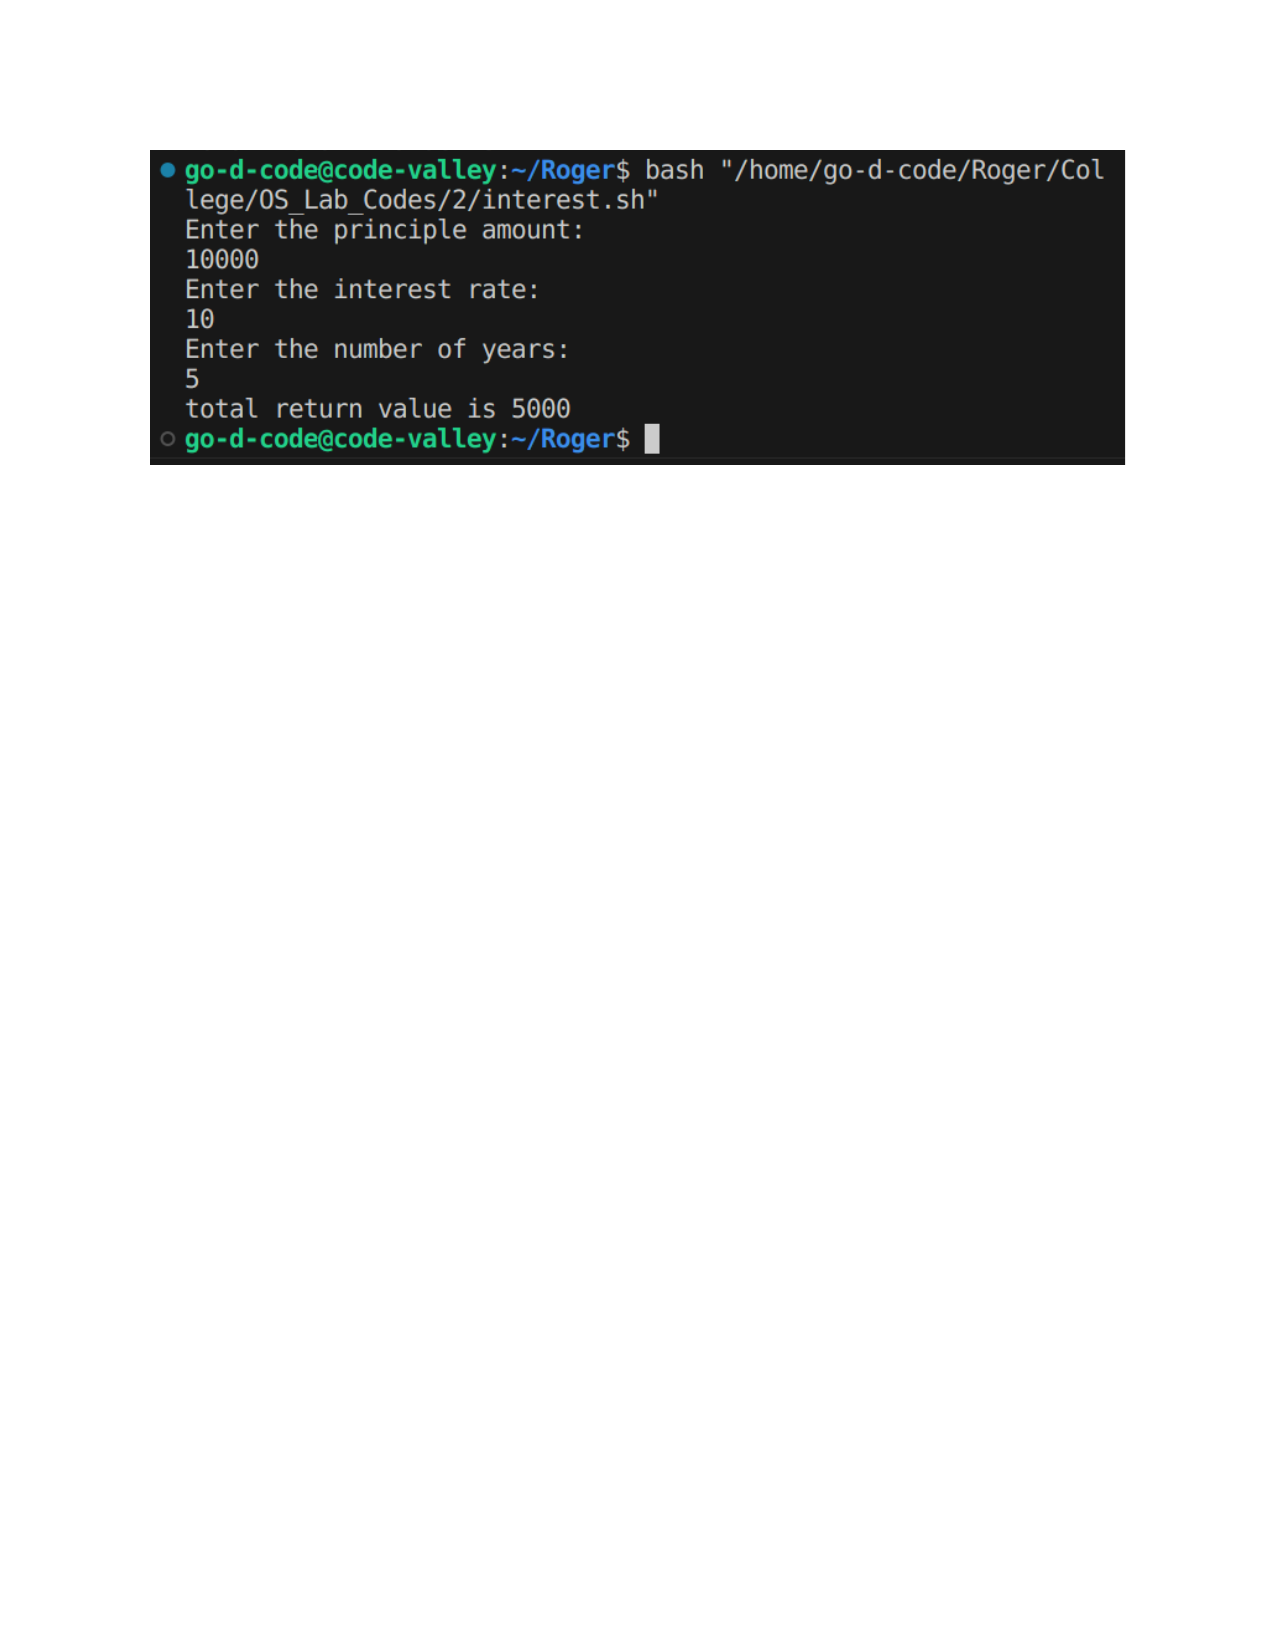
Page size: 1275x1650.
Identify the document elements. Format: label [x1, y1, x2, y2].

picture [150, 150, 1125, 465]
